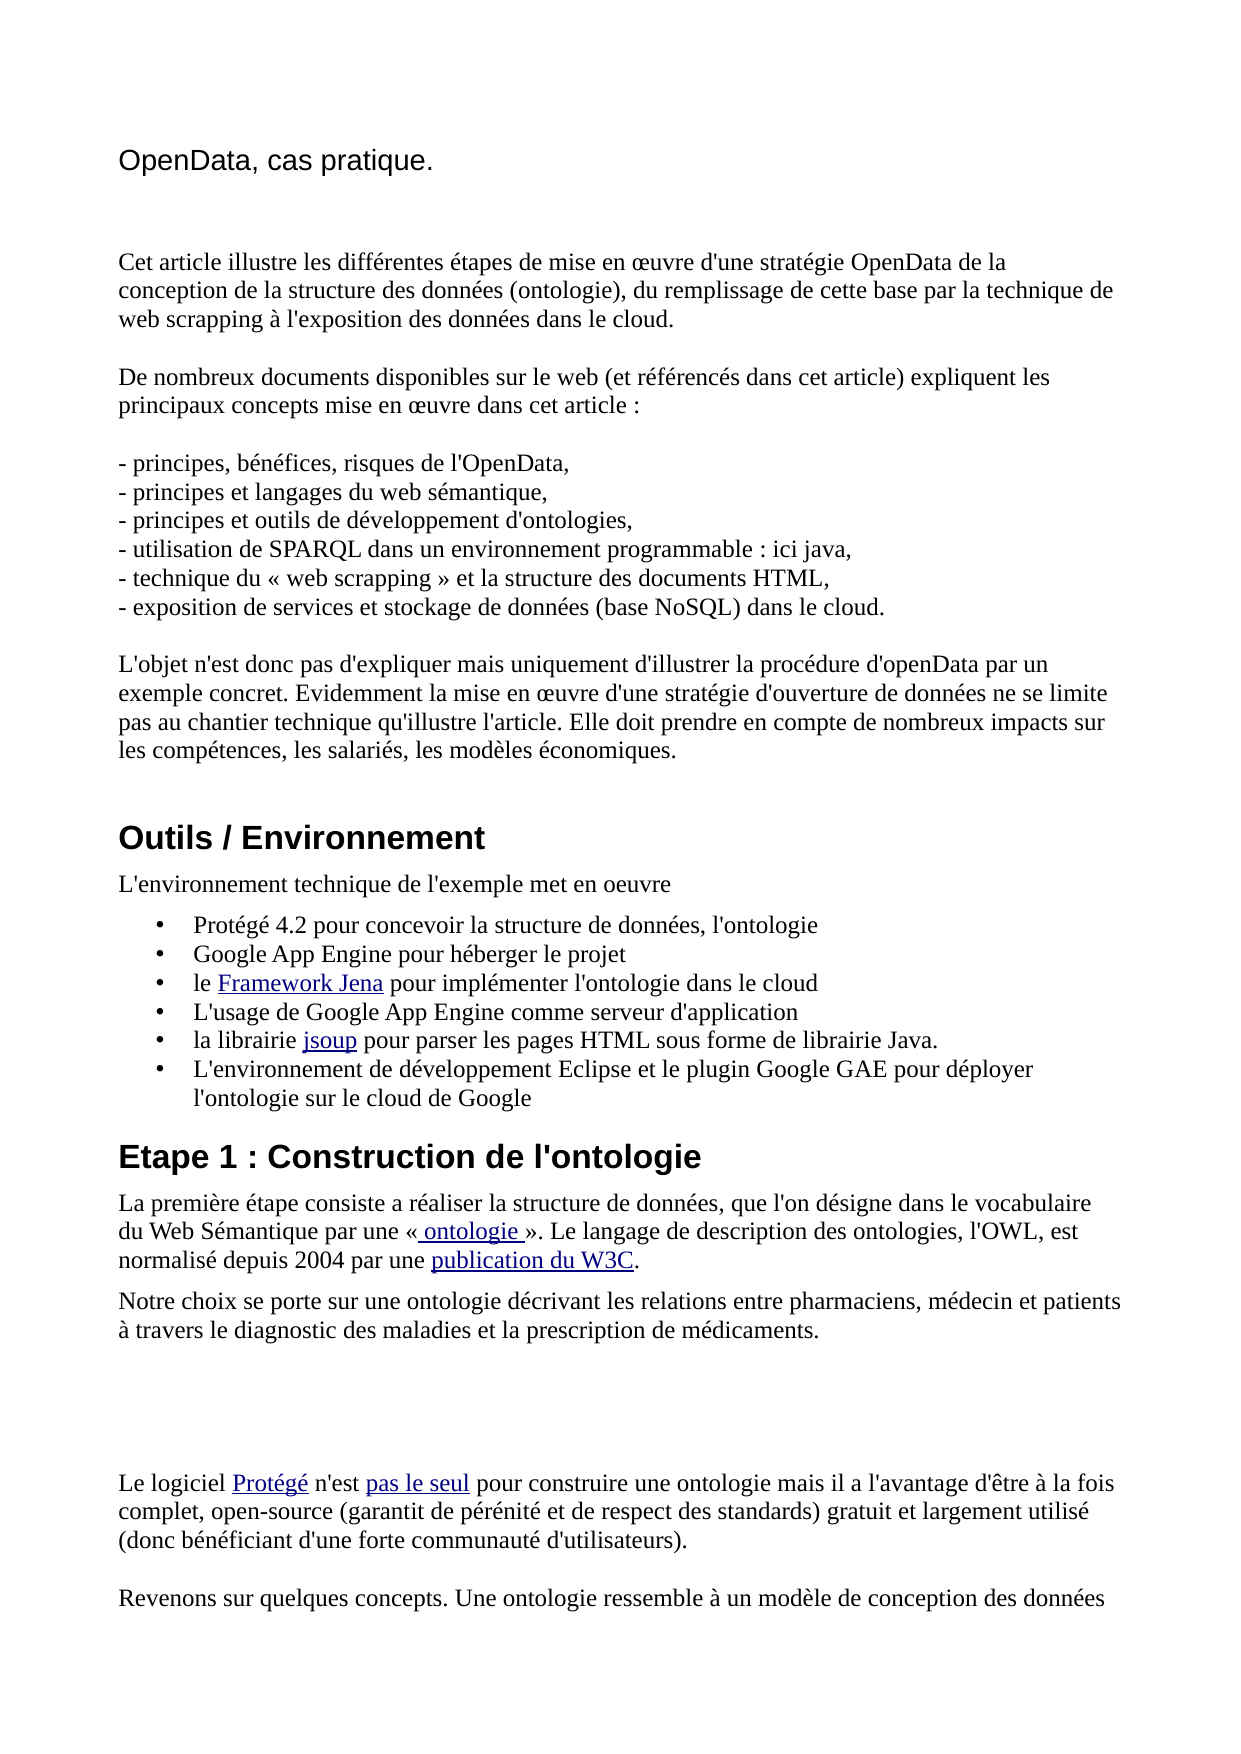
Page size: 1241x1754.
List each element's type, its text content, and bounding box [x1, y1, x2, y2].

text - principes et outils de développement d'ontologies, [118, 505, 1122, 534]
text De nombreux documents disponibles sur le web (et référencés dans cet article) expliquent les principaux concepts mise en œuvre dans cet article : [118, 362, 1122, 419]
list L'usage de Google App Engine comme serveur d'application [156, 997, 1122, 1025]
text Revenons sur quelques concepts. Une ontologie ressemble à un modèle de conception des données [118, 1583, 1122, 1611]
subtitle Etape 1 : Construction de l'ontologie [118, 1137, 1122, 1175]
list la librairie jsoup pour parser les pages HTML sous forme de librairie Java. [156, 1025, 1122, 1054]
text Notre choix se porte sur une ontologie décrivant les relations entre pharmaciens, médecin et patients à travers le diagnostic des maladies et la prescription de médicaments. [118, 1286, 1122, 1344]
list Protégé 4.2 pour concevoir la structure de données, l'ontologie [156, 910, 1122, 939]
subtitle OpenData, cas pratique. [118, 143, 1122, 177]
text Cet article illustre les différentes étapes de mise en œuvre d'une stratégie OpenData de la conception de la structure des données (ontologie), du remplissage de cette base par la technique de web scrapping à l'exposition des données dans le cloud. [118, 247, 1122, 333]
text - principes, bénéfices, risques de l'OpenData, [118, 448, 1122, 477]
text L'objet n'est donc pas d'expliquer mais uniquement d'illustrer la procédure d'openData par un exemple concret. Evidemment la mise en œuvre d'une stratégie d'ouverture de données ne se limite pas au chantier technique qu'illustre l'article. Elle doit prendre en compte de nombreux impacts sur les compétences, les salariés, les modèles économiques. [118, 649, 1122, 764]
list Google App Engine pour héberger le projet [156, 939, 1122, 968]
text - principes et langages du web sémantique, [118, 477, 1122, 505]
text - utilisation de SPARQL dans un environnement programmable : ici java, [118, 534, 1122, 563]
text - exposition de services et stockage de données (base NoSQL) dans le cloud. [118, 592, 1122, 620]
list L'environnement de développement Eclipse et le plugin Google GAE pour déployer l'ontologie sur le cloud de Google [156, 1054, 1122, 1112]
subtitle Outils / Environnement [118, 818, 1122, 857]
text La première étape consiste a réaliser la structure de données, que l'on désigne dans le vocabulaire du Web Sémantique par une « ontologie ». Le langage de description des ontologies, l'OWL, est normalisé depuis 2004 par une publication du W3C. [118, 1188, 1122, 1274]
text Le logiciel Protégé n'est pas le seul pour construire une ontologie mais il a l'avantage d'être à la fois complet, open-source (garantit de pérénité et de respect des standards) gratuit et largement utilisé (donc bénéficiant d'une forte communauté d'utilisateurs). [118, 1468, 1122, 1554]
text L'environnement technique de l'exemple met en oeuvre [118, 869, 1122, 898]
text - technique du « web scrapping » et la structure des documents HTML, [118, 563, 1122, 592]
list le Framework Jena pour implémenter l'ontologie dans le cloud [156, 968, 1122, 997]
